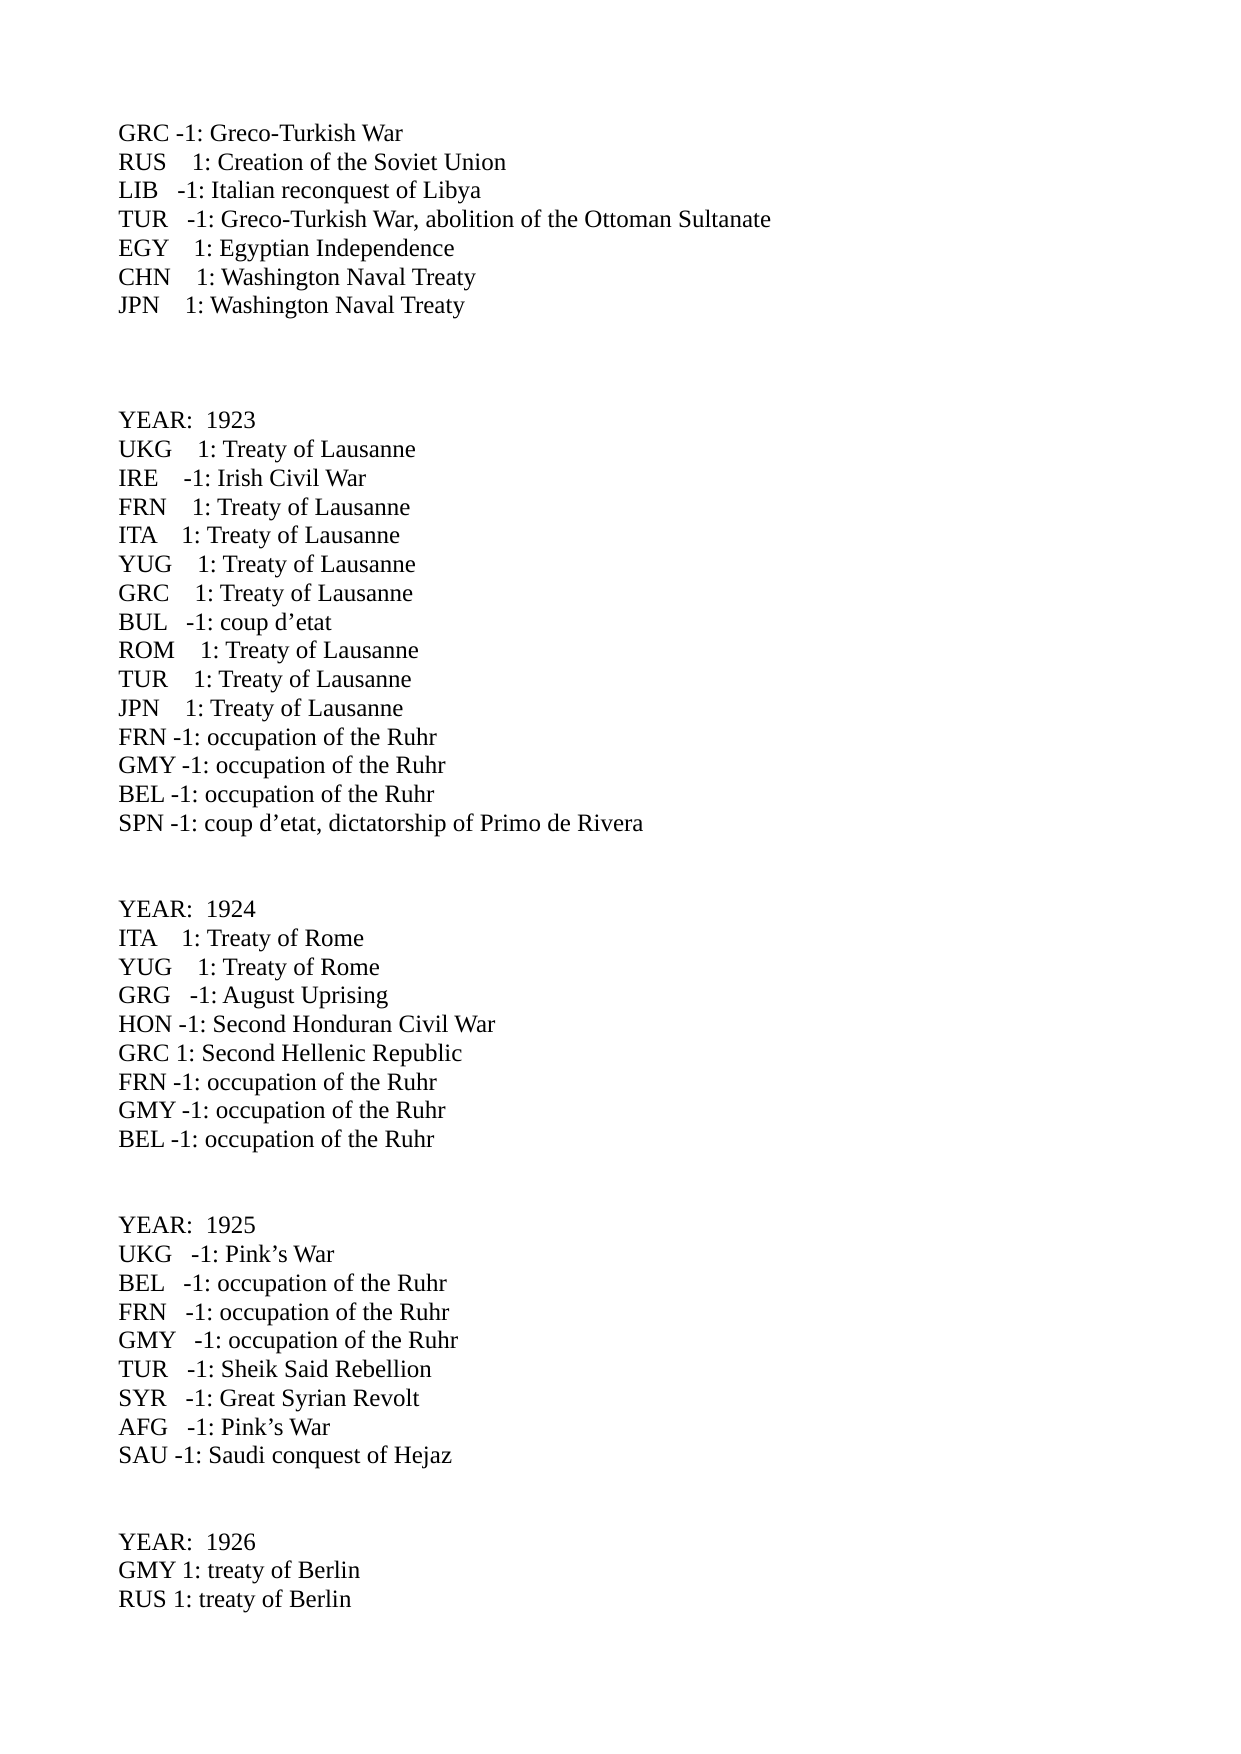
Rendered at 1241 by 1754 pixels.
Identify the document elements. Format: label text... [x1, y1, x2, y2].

text BEL -1: occupation of the Ruhr [118, 1268, 1122, 1297]
text TUR -1: Greco-Turkish War, abolition of the Ottoman Sultanate [118, 204, 1122, 233]
text YEAR: 1923 [118, 406, 1122, 434]
text YEAR: 1926 [118, 1527, 1122, 1556]
text FRN 1: Treaty of Lausanne [118, 492, 1122, 521]
text YUG 1: Treaty of Lausanne [118, 549, 1122, 578]
text LIB -1: Italian reconquest of Libya [118, 176, 1122, 204]
text SAU -1: Saudi conquest of Hejaz [118, 1441, 1122, 1469]
text UKG -1: Pink’s War [118, 1239, 1122, 1268]
text RUS 1: Creation of the Soviet Union [118, 147, 1122, 176]
text ROM 1: Treaty of Lausanne [118, 636, 1122, 664]
text TUR -1: Sheik Said Rebellion [118, 1354, 1122, 1383]
text YEAR: 1924 [118, 894, 1122, 923]
text BEL -1: occupation of the Ruhr [118, 779, 1122, 808]
text JPN 1: Washington Naval Treaty [118, 291, 1122, 319]
text HON -1: Second Honduran Civil War [118, 1009, 1122, 1038]
text GMY 1: treaty of Berlin [118, 1556, 1122, 1584]
text IRE -1: Irish Civil War [118, 463, 1122, 492]
text GRC -1: Greco-Turkish War [118, 118, 1122, 147]
text SPN -1: coup d’etat, dictatorship of Primo de Rivera [118, 808, 1122, 837]
text FRN -1: occupation of the Ruhr [118, 1067, 1122, 1096]
text FRN -1: occupation of the Ruhr [118, 722, 1122, 751]
text SYR -1: Great Syrian Revolt [118, 1383, 1122, 1412]
text GRG -1: August Uprising [118, 981, 1122, 1009]
text GRC 1: Second Hellenic Republic [118, 1038, 1122, 1067]
text YEAR: 1925 [118, 1211, 1122, 1239]
text GRC 1: Treaty of Lausanne [118, 578, 1122, 607]
text BEL -1: occupation of the Ruhr [118, 1124, 1122, 1153]
text JPN 1: Treaty of Lausanne [118, 693, 1122, 722]
text TUR 1: Treaty of Lausanne [118, 664, 1122, 693]
text RUS 1: treaty of Berlin [118, 1584, 1122, 1613]
text GMY -1: occupation of the Ruhr [118, 751, 1122, 779]
text BUL -1: coup d’etat [118, 607, 1122, 636]
text ITA 1: Treaty of Lausanne [118, 521, 1122, 549]
text ITA 1: Treaty of Rome [118, 923, 1122, 952]
text GMY -1: occupation of the Ruhr [118, 1096, 1122, 1124]
text AFG -1: Pink’s War [118, 1412, 1122, 1441]
text FRN -1: occupation of the Ruhr [118, 1297, 1122, 1326]
text CHN 1: Washington Naval Treaty [118, 262, 1122, 291]
text UKG 1: Treaty of Lausanne [118, 434, 1122, 463]
text GMY -1: occupation of the Ruhr [118, 1326, 1122, 1354]
text YUG 1: Treaty of Rome [118, 952, 1122, 981]
text EGY 1: Egyptian Independence [118, 233, 1122, 262]
